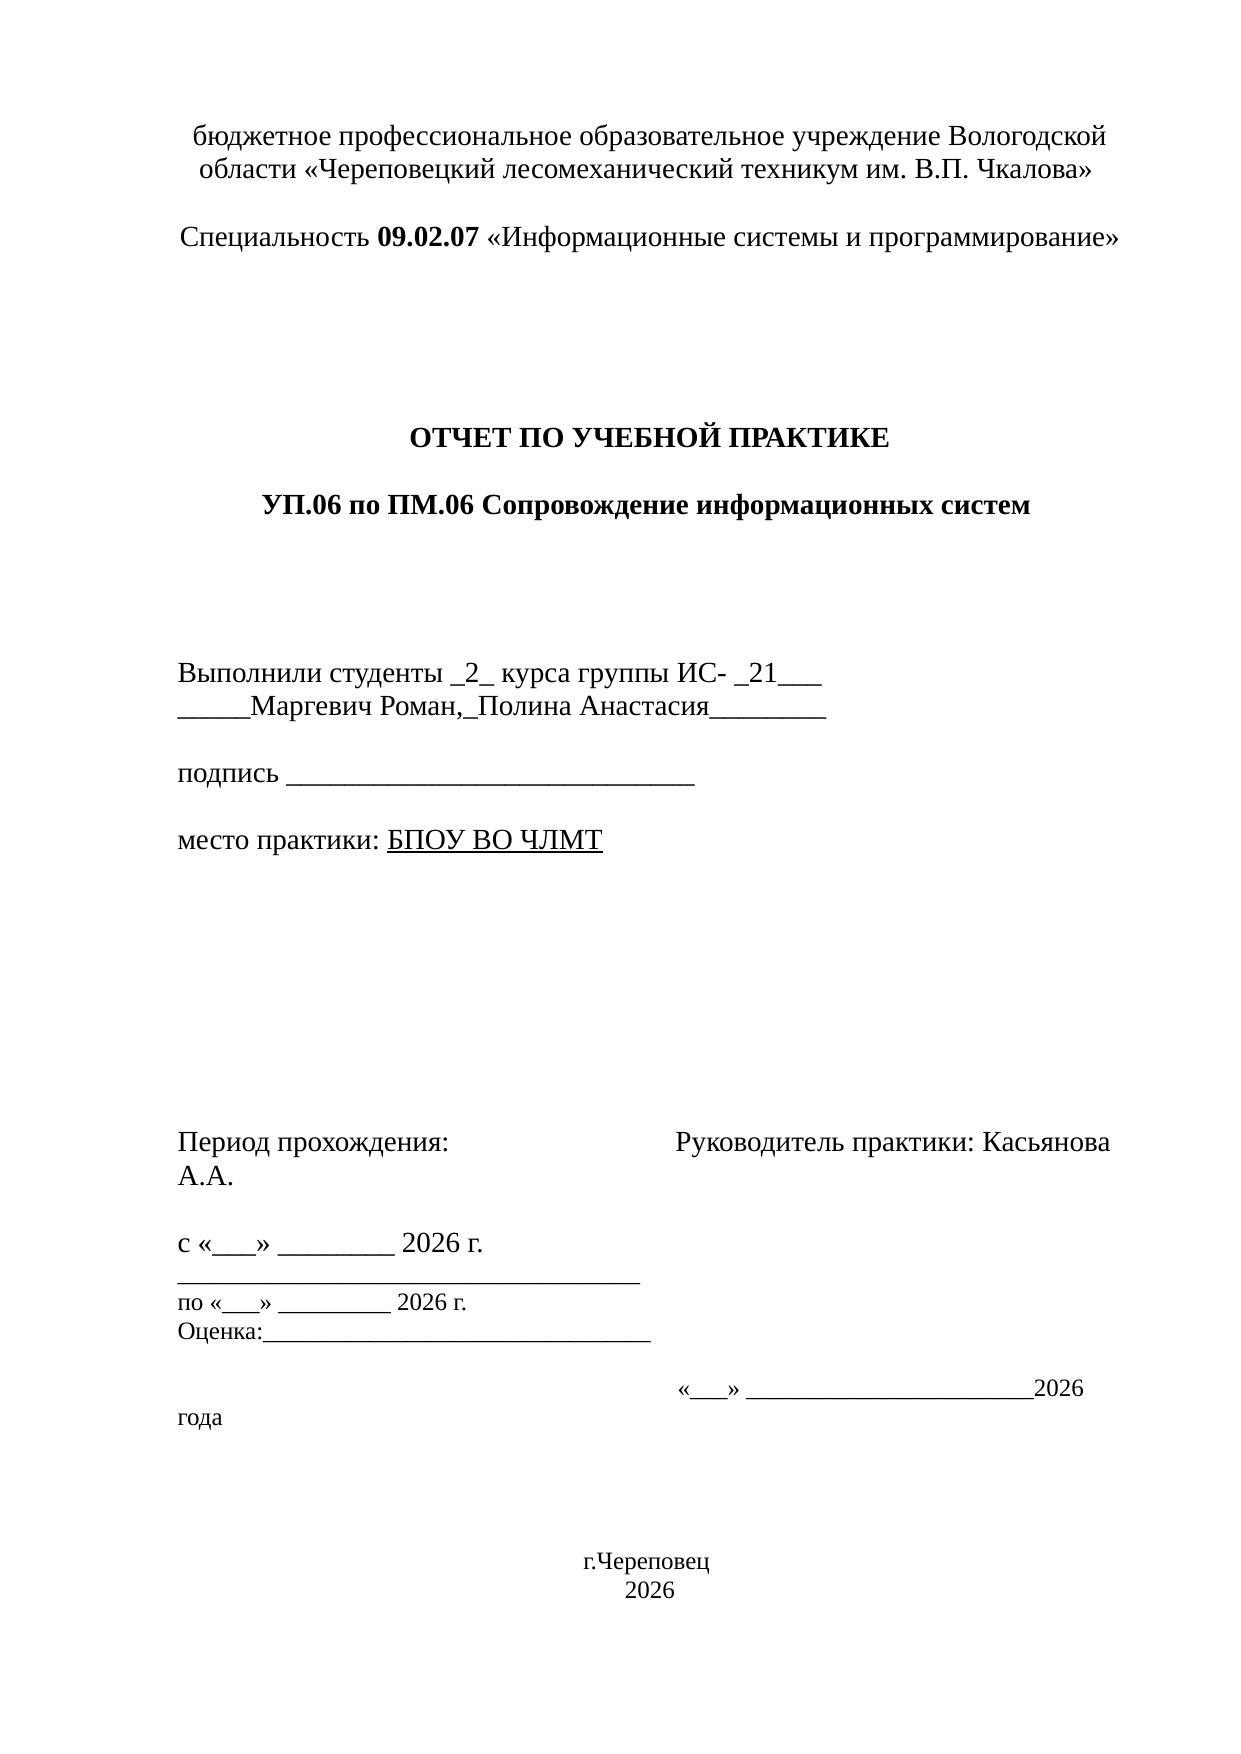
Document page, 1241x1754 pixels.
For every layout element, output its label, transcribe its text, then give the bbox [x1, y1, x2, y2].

text бюджетное профессиональное образовательное учреждение Вологодской области «Череповецкий лесомеханический техникум им. В.П. Чкалова» [177, 118, 1122, 185]
text подпись ____________________________ [177, 755, 1122, 789]
text «___» _______________________2026 года [177, 1373, 1122, 1431]
text _____Маргевич Роман,_Полина Анастасия________ [177, 688, 1122, 722]
text г.Череповец [177, 1546, 1122, 1575]
text Специальность 09.02.07 «Информационные системы и программирование» [177, 219, 1122, 252]
text 2026 [177, 1575, 1122, 1603]
text Период прохождения: Руководитель практики: Касьянова А.А. [177, 1124, 1122, 1191]
text Выполнили студенты _2_ курса группы ИС- _21___ [177, 655, 1122, 688]
text место практики: БПОУ ВО ЧЛМТ [177, 822, 1122, 856]
text ОТЧЕТ ПО УЧЕБНОЙ ПРАКТИКЕ [177, 420, 1122, 453]
text по «___» _________ 2026 г. Оценка:_______________________________ [177, 1287, 1122, 1345]
text с «___» ________ 2026 г. _____________________________________ [177, 1225, 1122, 1287]
text УП.06 по ПМ.06 Сопровождение информационных систем [177, 487, 1122, 521]
